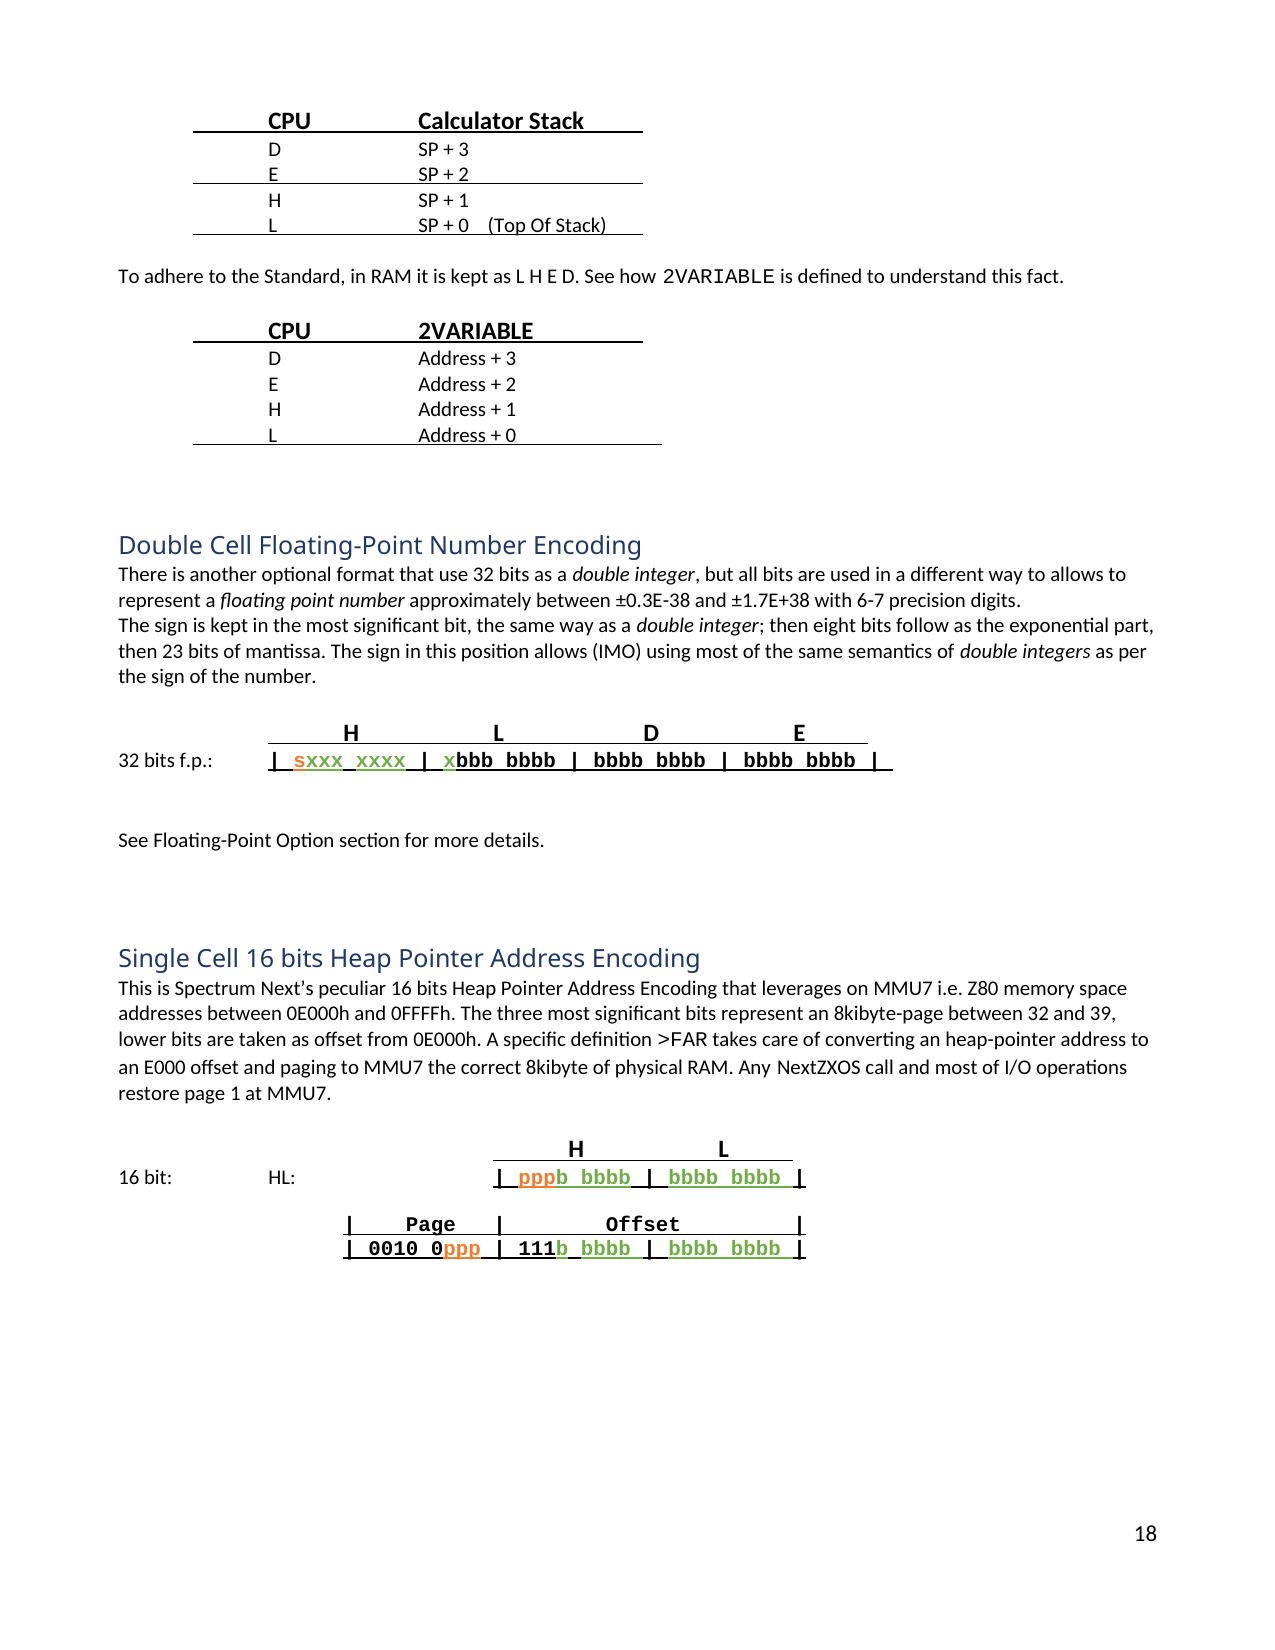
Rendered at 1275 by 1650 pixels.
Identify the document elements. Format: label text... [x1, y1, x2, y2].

text H SP + 1 [118, 187, 1157, 212]
text There is another optional format that use 32 bits as a double integer, but all bits are used in a different way to allows to represent a floating point number approximately between ±0.3E-38 and ±1.7E+38 with 6-7 precision digits. [118, 562, 1157, 612]
text H L D E [118, 717, 1157, 747]
text L Address + 0 [118, 422, 1157, 447]
text CPU Calculator Stack [118, 106, 1157, 136]
text This is Spectrum Next’s peculiar 16 bits Heap Pointer Address Encoding that leverages on MMU7 i.e. Z80 memory space addresses between 0E000h and 0FFFFh. The three most significant bits represent an 8kibyte-page between 32 and 39, lower bits are taken as offset from 0E000h. A specific definition >FAR takes care of converting an heap-pointer address to an E000 offset and paging to MMU7 the correct 8kibyte of physical RAM. Any NextZXOS call and most of I/O operations restore page 1 at MMU7. [118, 975, 1157, 1106]
text H L [118, 1134, 1157, 1164]
text D Address + 3 [118, 346, 1157, 371]
subtitle Single Cell 16 bits Heap Pointer Address Encoding [118, 941, 1157, 975]
text | 0010 0ppp | 111b bbbb | bbbb bbbb | [193, 1238, 1157, 1262]
text E SP + 2 [118, 161, 1157, 187]
text E Address + 2 [118, 371, 1157, 396]
text 16 bit: HL: | pppb bbbb | bbbb bbbb | [118, 1164, 1157, 1191]
text H Address + 1 [118, 396, 1157, 422]
subtitle Double Cell Floating-Point Number Encoding [118, 528, 1157, 562]
text L SP + 0 (Top Of Stack) [118, 212, 1157, 238]
text See Floating-Point Option section for more details. [118, 827, 1157, 853]
text To adhere to the Standard, in RAM it is kept as L H E D. See how 2VARIABLE is defined to understand this fact. [118, 263, 1157, 289]
text The sign is kept in the most significant bit, the same way as a double integer; then eight bits follow as the exponential part, then 23 bits of mantissa. The sign in this position allows (IMO) using most of the same semantics of double integers as per the sign of the number. [118, 612, 1157, 689]
text CPU 2VARIABLE [118, 315, 1157, 346]
text D SP + 3 [118, 136, 1157, 161]
text | Page | Offset | [193, 1214, 1157, 1238]
text 32 bits f.p.: | sxxx xxxx | xbbb bbbb | bbbb bbbb | bbbb bbbb | [118, 747, 1157, 774]
